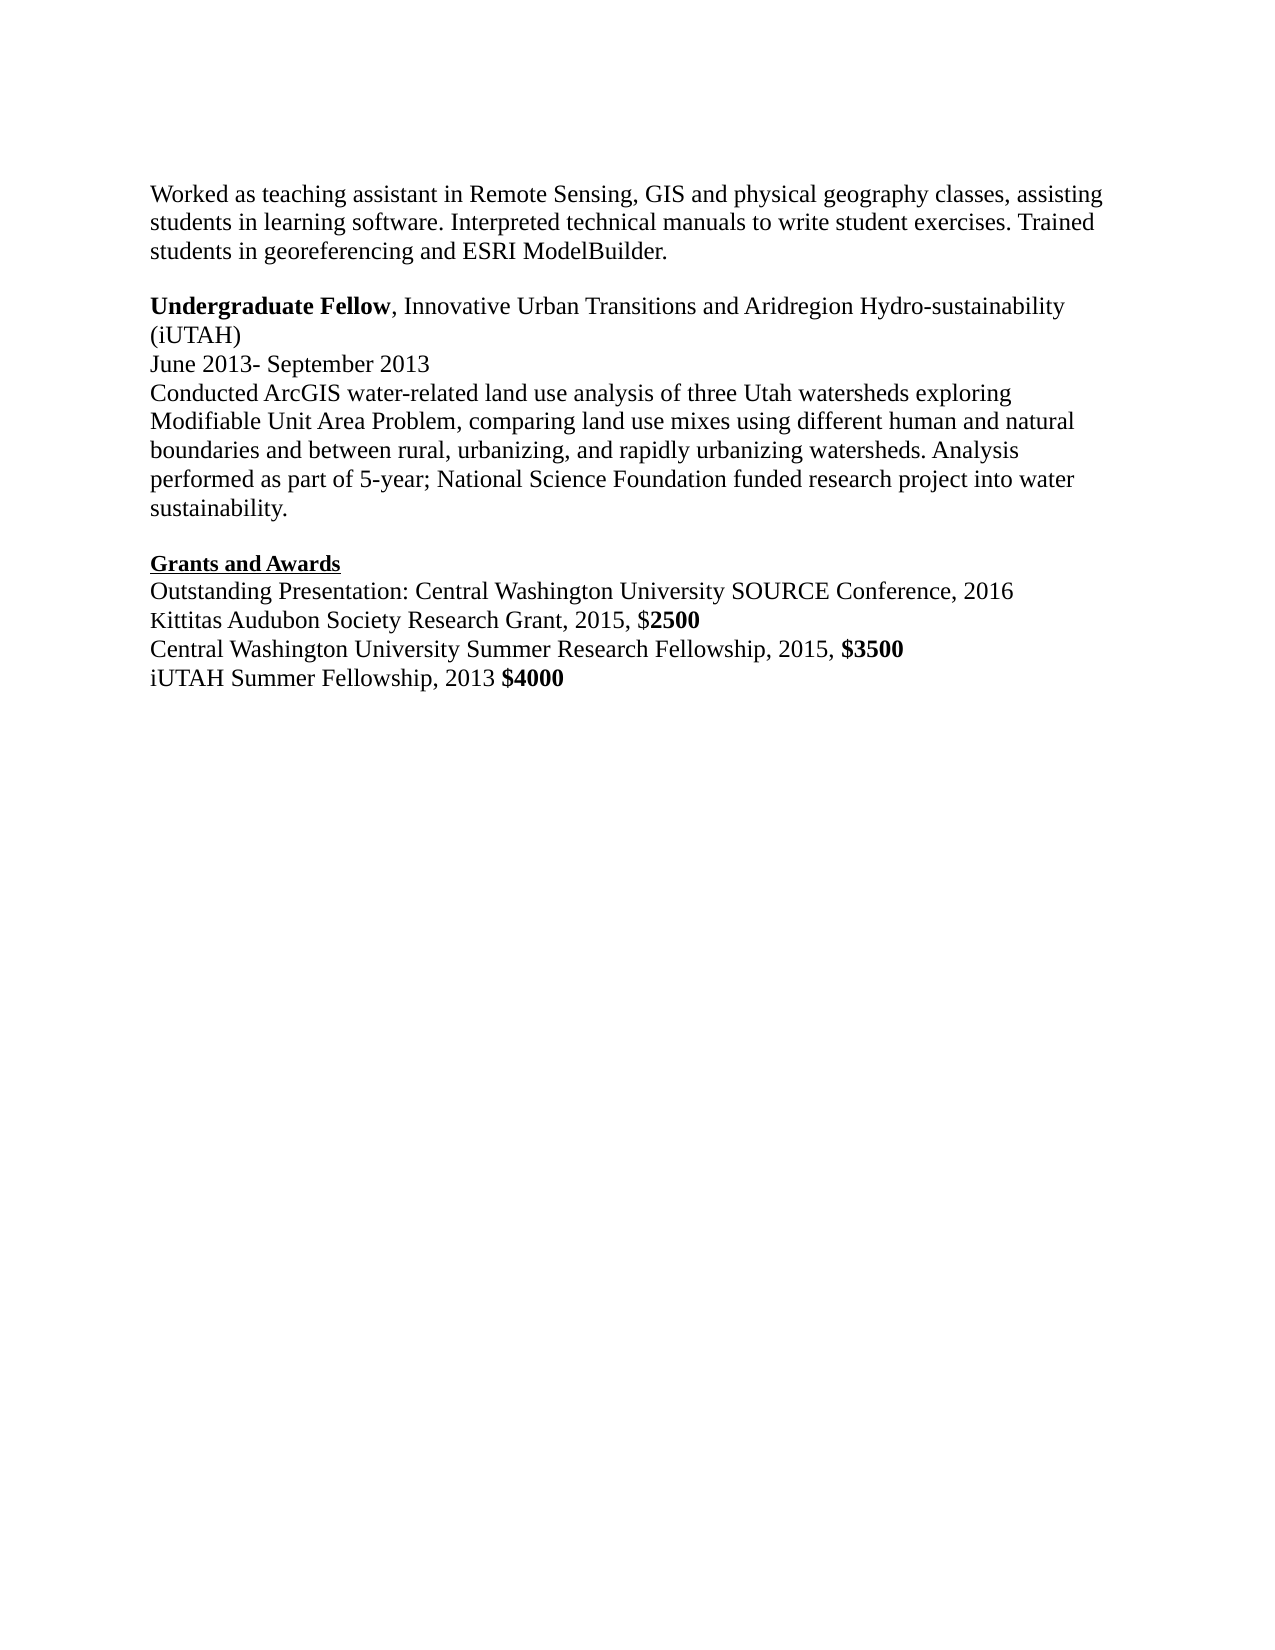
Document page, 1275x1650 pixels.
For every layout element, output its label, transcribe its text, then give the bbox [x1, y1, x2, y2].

text Outstanding Presentation: Central Washington University SOURCE Conference, 2016 [150, 576, 1125, 605]
text Kittitas Audubon Society Research Grant, 2015, $2500 [150, 605, 1125, 634]
list Worked as teaching assistant in Remote Sensing, GIS and physical geography classes, assisting students in learning software. Interpreted technical manuals to write student exercises. Trained students in georeferencing and ESRI ModelBuilder. [150, 179, 1125, 265]
text Grants and Awards [150, 550, 1125, 576]
text iUTAH Summer Fellowship, 2013 $4000 [150, 663, 1125, 691]
text Central Washington University Summer Research Fellowship, 2015, $3500 [150, 634, 1125, 663]
list Conducted ArcGIS water-related land use analysis of three Utah watersheds exploring Modifiable Unit Area Problem, comparing land use mixes using different human and natural boundaries and between rural, urbanizing, and rapidly urbanizing watersheds. Analysis performed as part of 5-year; National Science Foundation funded research project into water sustainability. [150, 378, 1125, 521]
text June 2013- September 2013 [150, 349, 1125, 378]
text Undergraduate Fellow, Innovative Urban Transitions and Aridregion Hydro-sustainability (iUTAH) [150, 291, 1125, 349]
